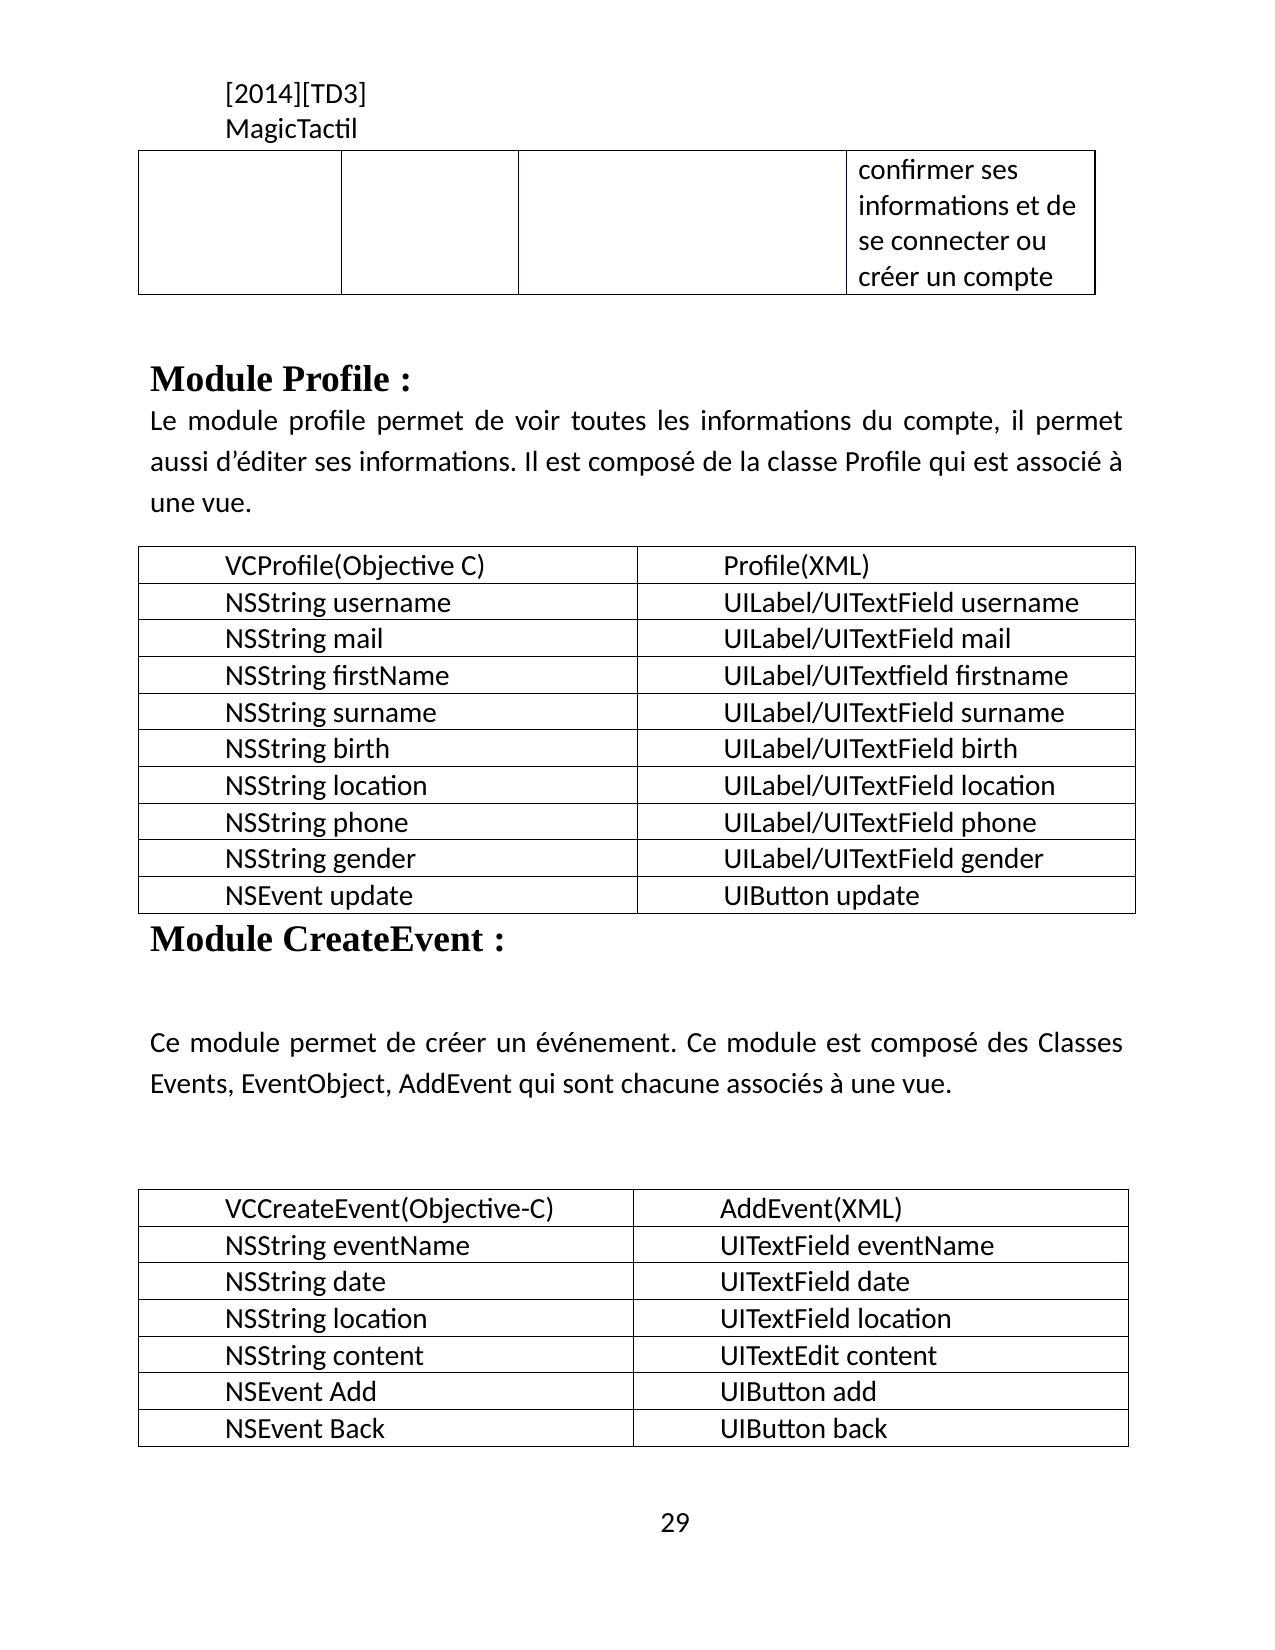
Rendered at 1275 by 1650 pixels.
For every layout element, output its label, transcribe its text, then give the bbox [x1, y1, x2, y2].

table_cell [519, 151, 846, 293]
table_cell UITextField location [634, 1300, 1128, 1336]
table_cell NSString eventName [139, 1227, 633, 1262]
table_cell [139, 151, 341, 293]
table_cell UIButton update [638, 877, 1135, 913]
table_cell UILabel/UITextfield firstname [638, 657, 1135, 693]
table_cell UILabel/UITextField birth [638, 730, 1135, 766]
table_cell NSString surname [139, 694, 637, 729]
table_cell NSString gender [139, 840, 637, 876]
table_cell NSString location [139, 1300, 633, 1336]
table_cell NSString username [139, 584, 637, 619]
table_header VCProfile(Objective C) [139, 547, 637, 583]
table_cell UILabel/UITextField gender [638, 840, 1135, 876]
table_cell UIButton back [634, 1410, 1128, 1446]
table_cell UILabel/UITextField username [638, 584, 1135, 619]
table_cell UITextField date [634, 1263, 1128, 1299]
table_cell NSString mail [139, 620, 637, 656]
table_cell UILabel/UITextField surname [638, 694, 1135, 729]
table_cell NSString date [139, 1263, 633, 1299]
table_cell UIButton add [634, 1373, 1128, 1409]
table_cell UILabel/UITextField location [638, 767, 1135, 803]
table_cell NSEvent Back [139, 1410, 633, 1446]
table_cell confirmer ses informations et de se connecter ou créer un compte [847, 151, 1094, 293]
subtitle Module CreateEvent : [150, 917, 1125, 960]
table_cell NSString phone [139, 804, 637, 839]
table_header AddEvent(XML) [634, 1190, 1128, 1226]
table_cell [342, 151, 518, 293]
table_cell NSEvent update [139, 877, 637, 913]
table_cell UITextEdit content [634, 1337, 1128, 1372]
text Le module profile permet de voir toutes les informations du compte, il permet aussi d’éditer ses informations. Il est composé de la classe Profile qui est associé à une vue. [150, 402, 1125, 520]
table_header VCCreateEvent(Objective-C) [139, 1190, 633, 1226]
table_cell NSString content [139, 1337, 633, 1372]
table_cell UILabel/UITextField phone [638, 804, 1135, 839]
table_cell NSString firstName [139, 657, 637, 693]
table_cell NSString location [139, 767, 637, 803]
subtitle Module Profile : [150, 356, 1125, 399]
table_cell UITextField eventName [634, 1227, 1128, 1262]
table_cell NSString birth [139, 730, 637, 766]
table_cell NSEvent Add [139, 1373, 633, 1409]
text Ce module permet de créer un événement. Ce module est composé des Classes Events, EventObject, AddEvent qui sont chacune associés à une vue. [150, 1024, 1125, 1101]
table_header Profile(XML) [638, 547, 1135, 583]
table_cell UILabel/UITextField mail [638, 620, 1135, 656]
